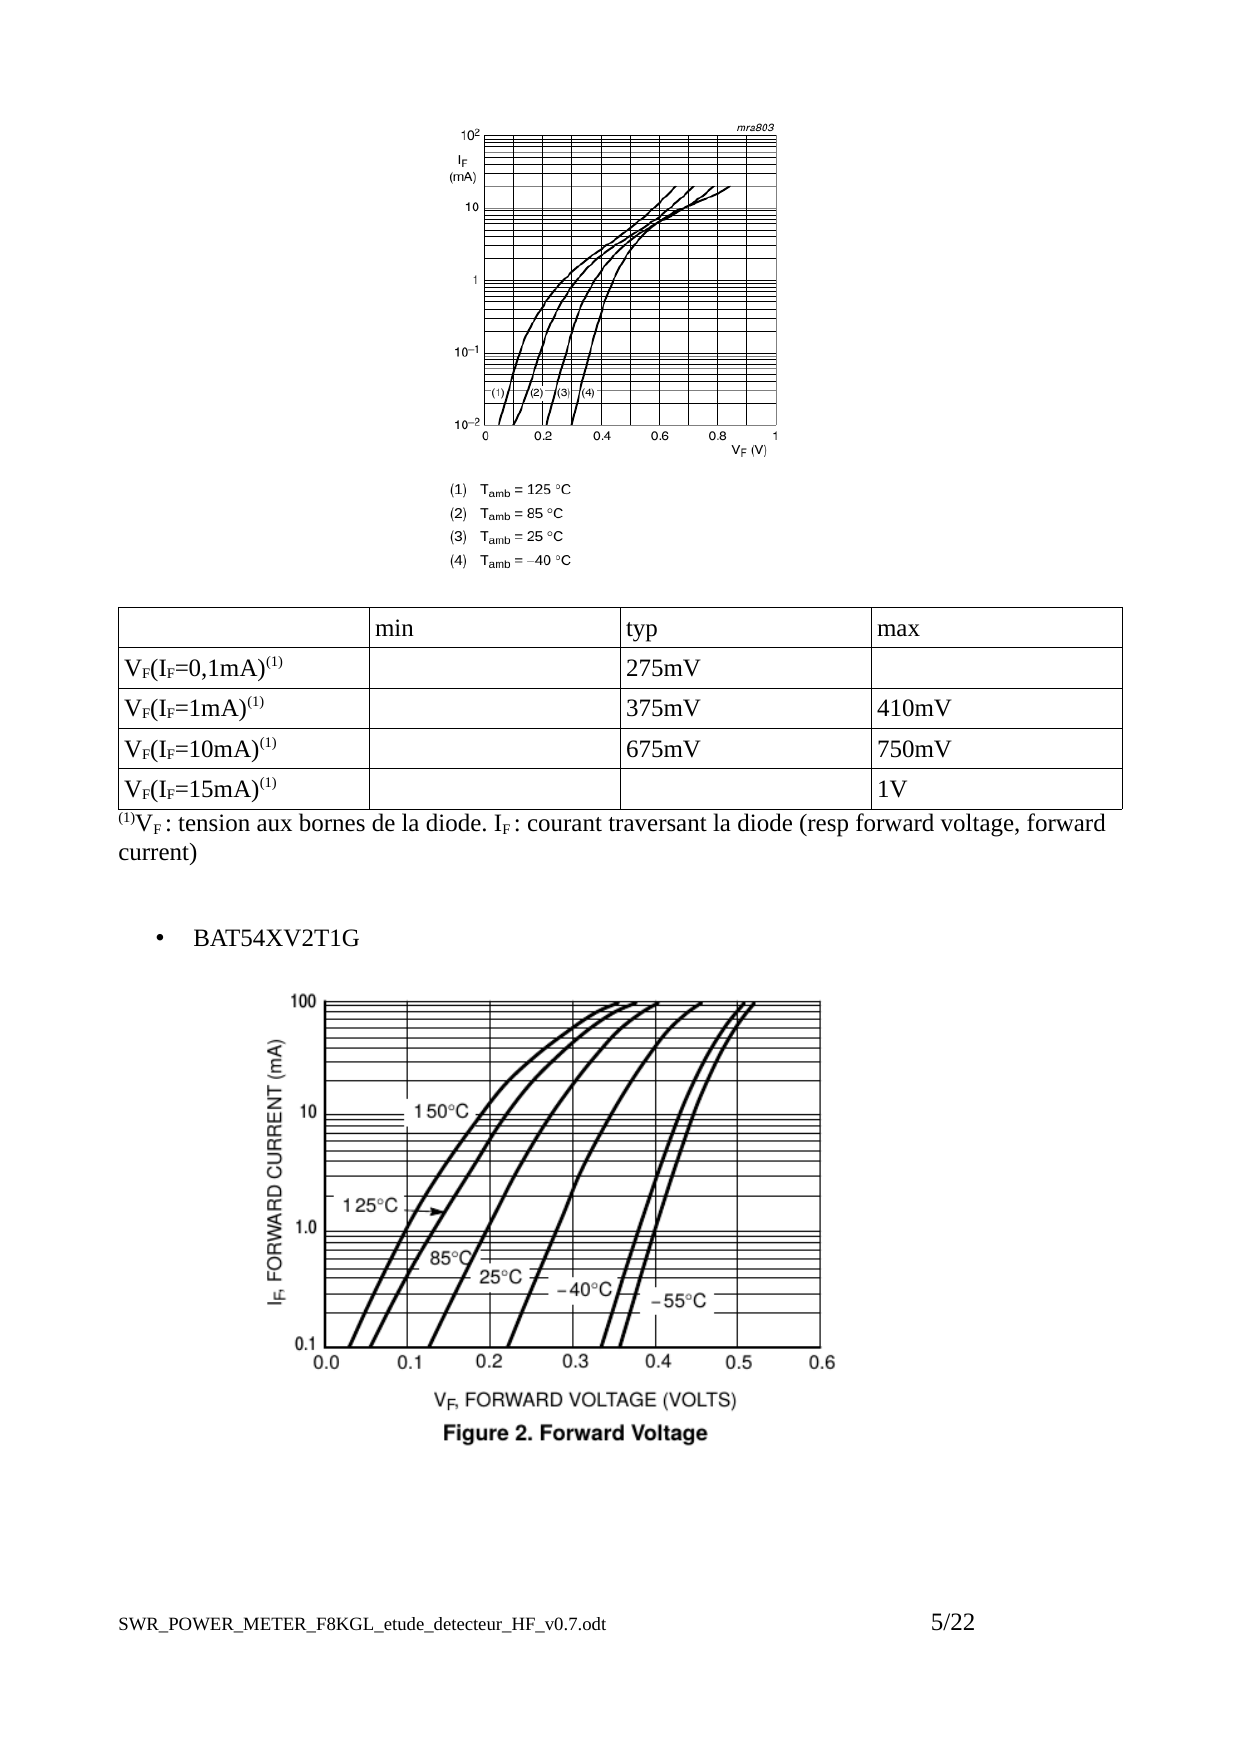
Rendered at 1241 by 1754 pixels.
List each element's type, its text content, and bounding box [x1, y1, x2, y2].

table_cell VF(IF=15mA)(1) [119, 769, 369, 808]
table_cell 1V [872, 769, 1122, 808]
table_cell VF(IF=0,1mA)(1) [119, 648, 369, 687]
table_cell 275mV [621, 648, 871, 687]
table_cell [872, 648, 1122, 687]
table_cell [370, 648, 620, 687]
picture [441, 118, 799, 573]
table_cell VF(IF=1mA)(1) [119, 689, 369, 728]
table_cell 750mV [872, 729, 1122, 768]
table_header [119, 608, 369, 647]
picture [231, 966, 856, 1453]
table_cell VF(IF=10mA)(1) [119, 729, 369, 768]
table_cell [370, 689, 620, 728]
table_cell [370, 729, 620, 768]
table_cell 410mV [872, 689, 1122, 728]
table_header min [370, 608, 620, 647]
text (1)VF : tension aux bornes de la diode. IF : courant traversant la diode (resp forward voltage, forward current) [118, 810, 1122, 866]
table_cell [370, 769, 620, 808]
table_cell 375mV [621, 689, 871, 728]
table_header max [872, 608, 1122, 647]
list BAT54XV2T1G [156, 923, 1122, 952]
table_cell [621, 769, 871, 808]
table_cell 675mV [621, 729, 871, 768]
table_header typ [621, 608, 871, 647]
